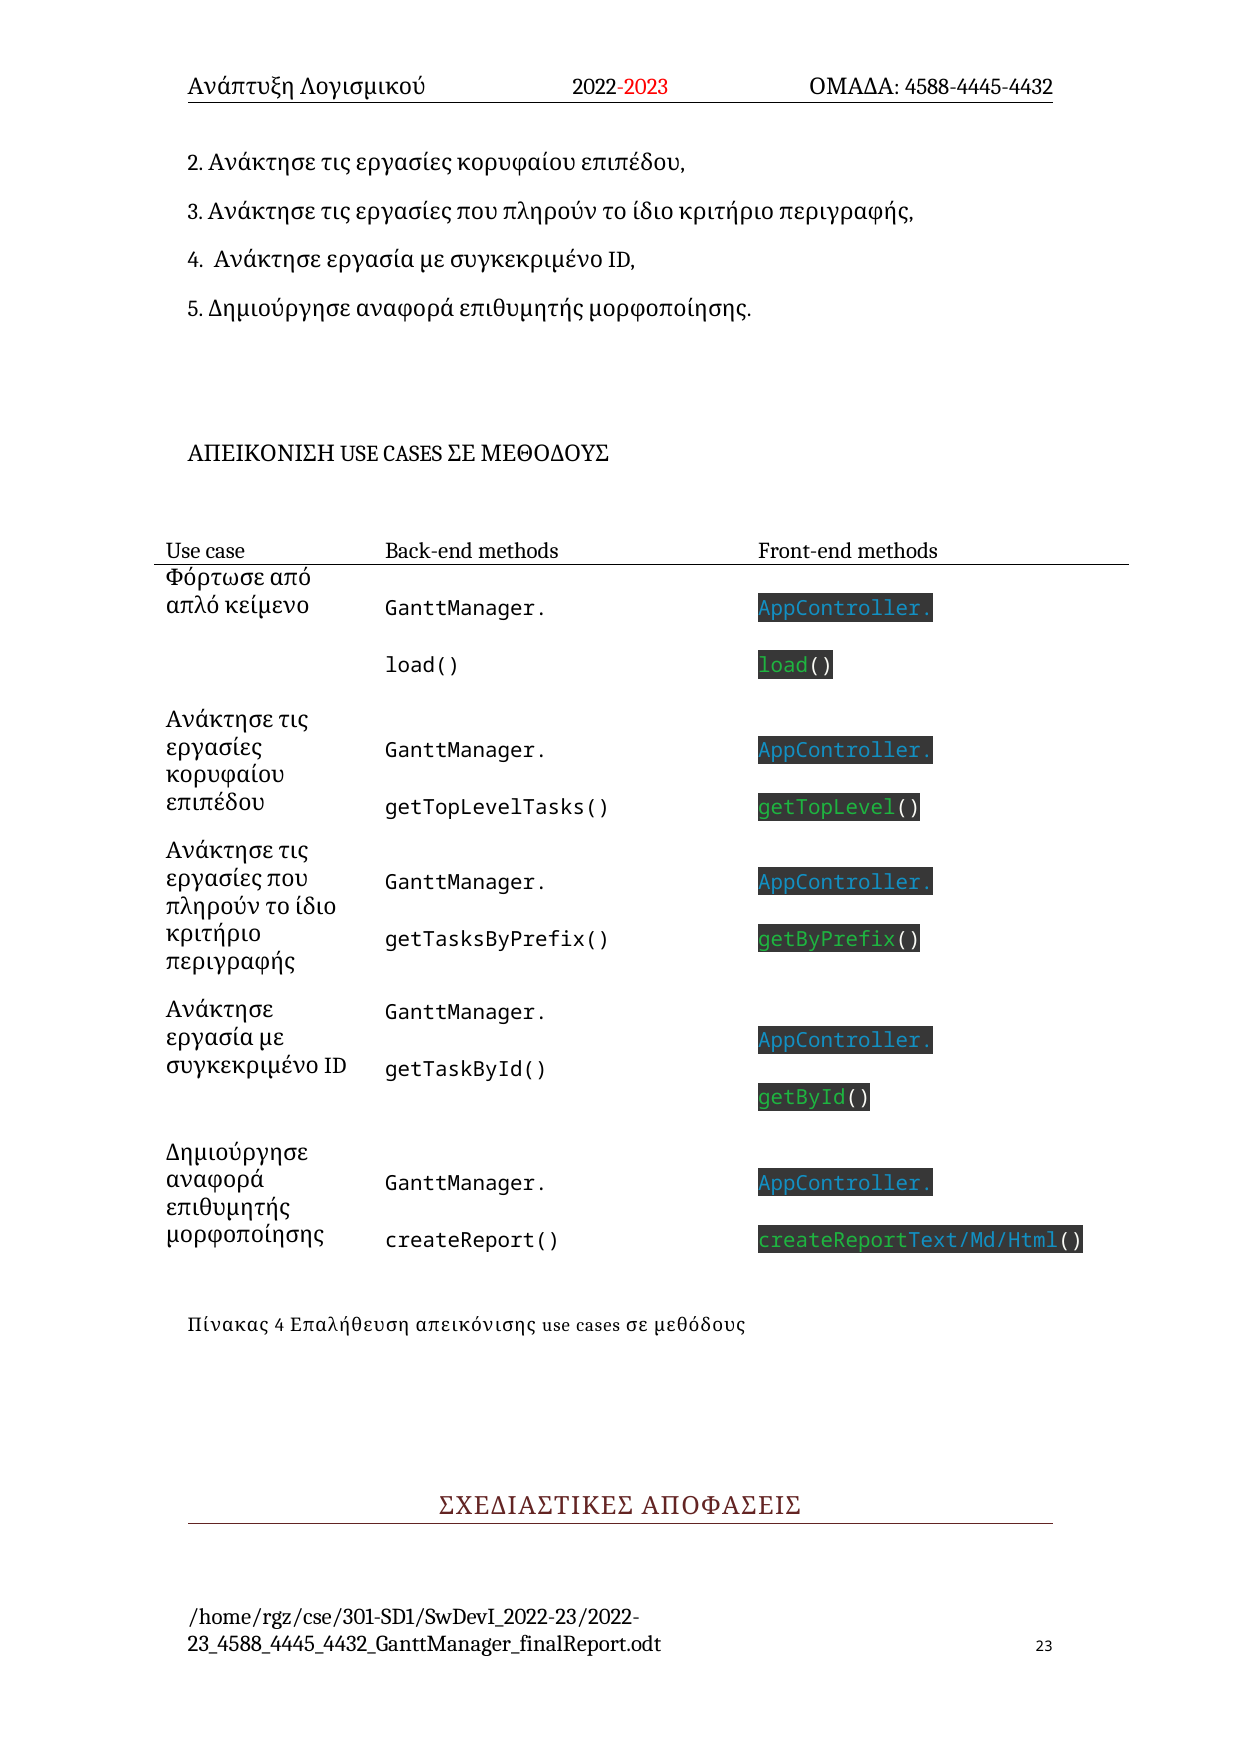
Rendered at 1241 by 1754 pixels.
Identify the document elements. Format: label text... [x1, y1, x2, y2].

table_header Back-end methods [374, 538, 747, 564]
subtitle ΣΧΕΔΙΑΣΤΙΚΕΣ ΑΠΟΦΑΣΕΙΣ [187, 1492, 1053, 1524]
text 2. Ανάκτησε τις εργασίες κορυφαίου επιπέδου, [187, 150, 1053, 176]
table_cell AppController. getByPrefix() [747, 838, 1129, 997]
table_cell AppController. getById() [747, 997, 1129, 1139]
table_cell Δημιούργησε αναφορά επιθυμητής μορφοποίησης [154, 1139, 373, 1271]
table_cell AppController. getTopLevel() [747, 707, 1129, 838]
text Πίνακας 4 Επαλήθευση απεικόνισης use cases σε μεθόδους [187, 1314, 1053, 1336]
table_cell Ανάκτησε τις εργασίες που πληρούν το ίδιο κριτήριο περιγραφής [154, 838, 373, 997]
table_cell GanttManager. getTaskById() [374, 997, 747, 1139]
table_cell Ανάκτησε εργασία με συγκεκριμένο ID [154, 997, 373, 1139]
table_cell GanttManager. createReport() [374, 1139, 747, 1271]
table_cell GanttManager. load() [374, 565, 747, 707]
text 4. Ανάκτησε εργασία με συγκεκριμένο ID, [187, 247, 1053, 273]
table_cell Ανάκτησε τις εργασίες κορυφαίου επιπέδου [154, 707, 373, 838]
table_header Front-end methods [747, 538, 1129, 564]
table_header Use case [154, 538, 373, 564]
table_cell GanttManager. getTasksByPrefix() [374, 838, 747, 997]
table_cell AppController. createReportText/Md/Html() [747, 1139, 1129, 1271]
table_cell AppController. load() [747, 565, 1129, 707]
text 5. Δημιούργησε αναφορά επιθυμητής μορφοποίησης. [187, 295, 1053, 322]
text 3. Ανάκτησε τις εργασίες που πληρούν το ίδιο κριτήριο περιγραφής, [187, 198, 1053, 225]
text ΑΠΕΙΚΟΝΙΣΗ USE CASES ΣΕ ΜΕΘΟΔΟΥΣ [187, 441, 1053, 467]
table_cell Φόρτωσε από απλό κείμενο [154, 565, 373, 707]
table_cell GanttManager. getTopLevelTasks() [374, 707, 747, 838]
